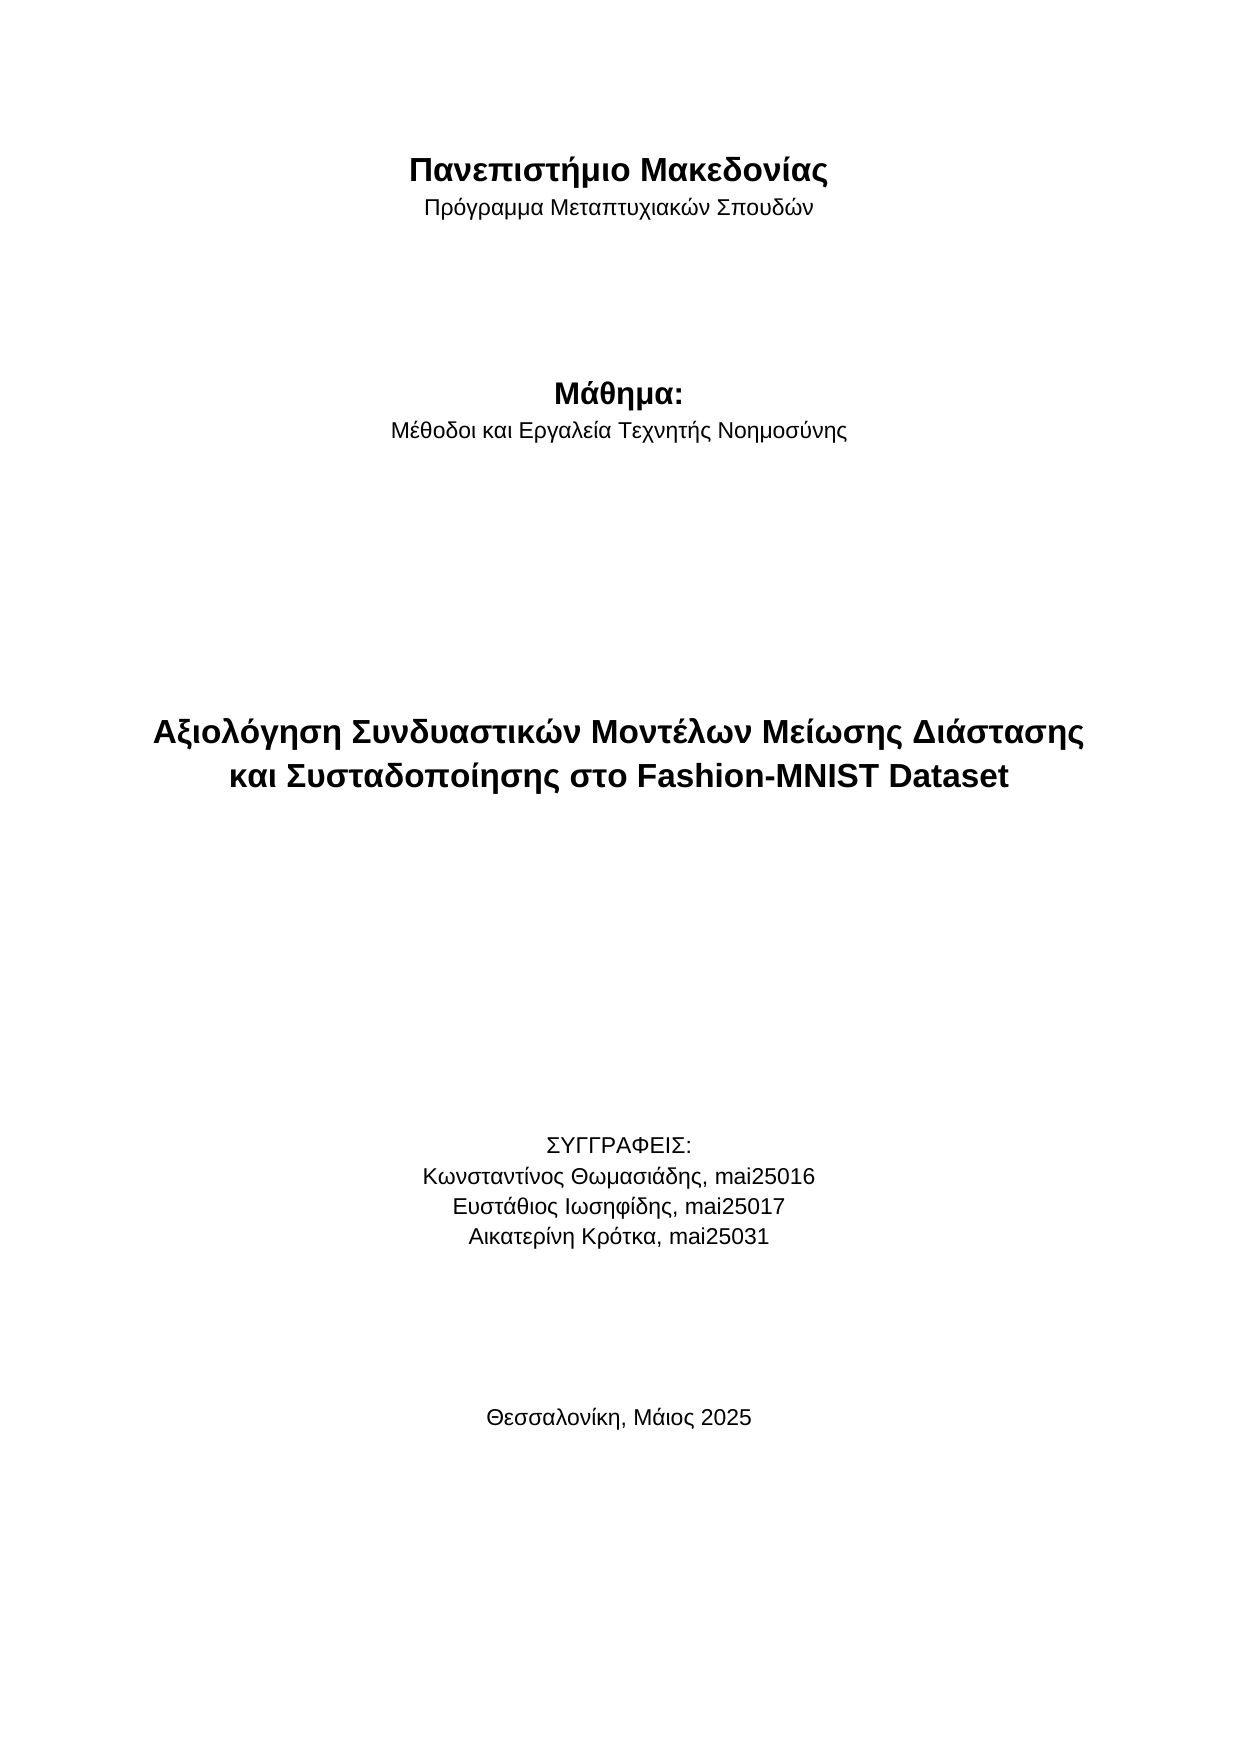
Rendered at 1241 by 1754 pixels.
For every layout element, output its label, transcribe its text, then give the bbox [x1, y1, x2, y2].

text Θεσσαλονίκη, Μάιος 2025 [148, 1404, 1090, 1431]
text Μέθοδοι και Εργαλεία Τεχνητής Νοημοσύνης [148, 417, 1090, 443]
text Μάθημα: [148, 375, 1090, 411]
text Πρόγραμμα Μεταπτυχιακών Σπουδών [148, 194, 1090, 221]
text Ευστάθιος Ιωσηφίδης, mai25017 [148, 1193, 1090, 1219]
text Αξιολόγηση Συνδυαστικών Μοντέλων Μείωσης Διάστασης και Συσταδοποίησης στο Fashion-MNIST Dataset [148, 712, 1090, 794]
text ΣΥΓΓΡΑΦΕΙΣ: [148, 1132, 1090, 1159]
text Πανεπιστήμιο Μακεδονίας [148, 150, 1090, 188]
text Αικατερίνη Κρότκα, mai25031 [148, 1223, 1090, 1249]
text Κωνσταντίνος Θωμασιάδης, mai25016 [148, 1163, 1090, 1189]
